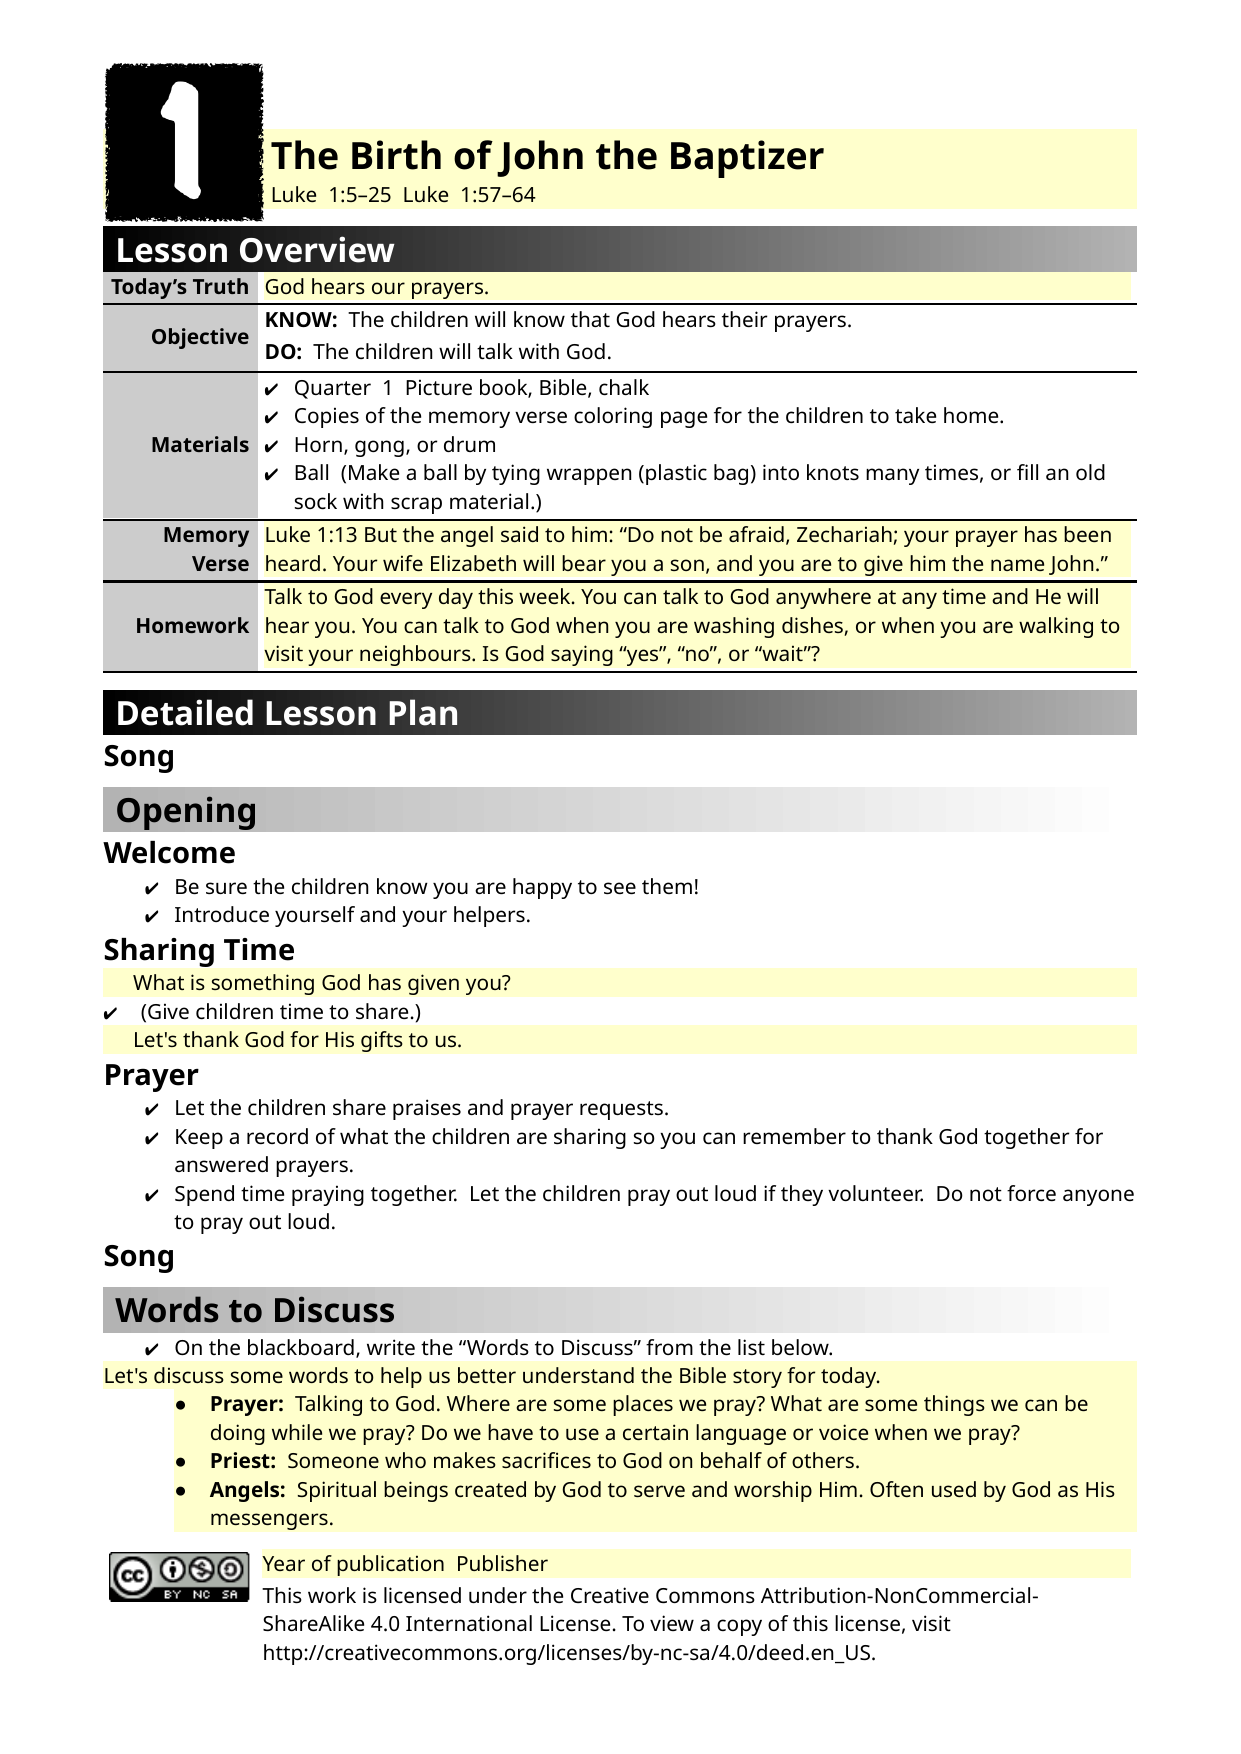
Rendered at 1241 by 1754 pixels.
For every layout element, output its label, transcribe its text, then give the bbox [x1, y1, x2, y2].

table_header Today’s Truth [103, 272, 258, 303]
table_cell Luke 1:13 But the angel said to him: “Do not be afraid, Zechariah; your prayer has been heard. Your wife Elizabeth will bear you a son, and you are to give him the name John.” [258, 521, 1137, 580]
table_cell Homework [103, 583, 258, 671]
subtitle Opening [103, 787, 1137, 832]
table_header God hears our prayers. [258, 272, 1137, 303]
text Sharing Time [103, 929, 1137, 968]
title Luke 1:5–25 Luke 1:57–64 [265, 180, 1137, 209]
text Welcome [103, 832, 1137, 872]
list Be sure the children know you are happy to see them! [145, 872, 1137, 900]
list Let the children share praises and prayer requests. [145, 1093, 1137, 1122]
list On the blackboard, write the “Words to Discuss” from the list below. [145, 1333, 1137, 1361]
picture [109, 1552, 250, 1602]
text Song [103, 1236, 1137, 1275]
text Prayer [103, 1054, 1137, 1093]
list Angels: Spiritual beings created by God to serve and worship Him. Often used by God as His messengers. [174, 1475, 1137, 1532]
list (Give children time to share.) [103, 997, 1137, 1025]
list Spend time praying together. Let the children pray out loud if they volunteer. Do not force anyone to pray out loud. [145, 1179, 1137, 1236]
table_cell Objective [103, 305, 258, 371]
picture [103, 61, 265, 223]
table_cell KNOW: The children will know that God hears their prayers. DO: The children will talk with God. [258, 305, 1137, 371]
subtitle Lesson Overview [103, 226, 1137, 272]
text What is something God has given you? [103, 968, 1137, 997]
list Introduce yourself and your helpers. [145, 900, 1137, 929]
list Priest: Someone who makes sacrifices to God on behalf of others. [174, 1446, 1137, 1475]
title The Birth of John the Baptizer [103, 59, 1137, 76]
subtitle Words to Discuss [103, 1287, 1137, 1333]
text Let's thank God for His gifts to us. [103, 1025, 1137, 1054]
table_cell Talk to God every day this week. You can talk to God anywhere at any time and He will hear you. You can talk to God when you are washing dishes, or when you are walking to visit your neighbours. Is God saying “yes”, “no”, or “wait”? [258, 583, 1137, 671]
table_cell Quarter 1 Picture book, Bible, chalk Copies of the memory verse coloring page for the children to take home. Horn, gong, or drum Ball (Make a ball by tying wrappen (plastic bag) into knots many times, or fill an old sock with scrap material.) [258, 373, 1137, 518]
title The Birth of John the Baptizer [265, 129, 1137, 180]
text Let's discuss some words to help us better understand the Bible story for today. [103, 1361, 1137, 1389]
table_cell Materials [103, 373, 258, 518]
table_cell Memory Verse [103, 521, 258, 580]
subtitle Detailed Lesson Plan [103, 690, 1137, 735]
list Prayer: Talking to God. Where are some places we pray? What are some things we can be doing while we pray? Do we have to use a certain language or voice when we pray? [174, 1389, 1137, 1446]
list Keep a record of what the children are sharing so you can remember to thank God together for answered prayers. [145, 1122, 1137, 1179]
text Song [103, 735, 1137, 775]
